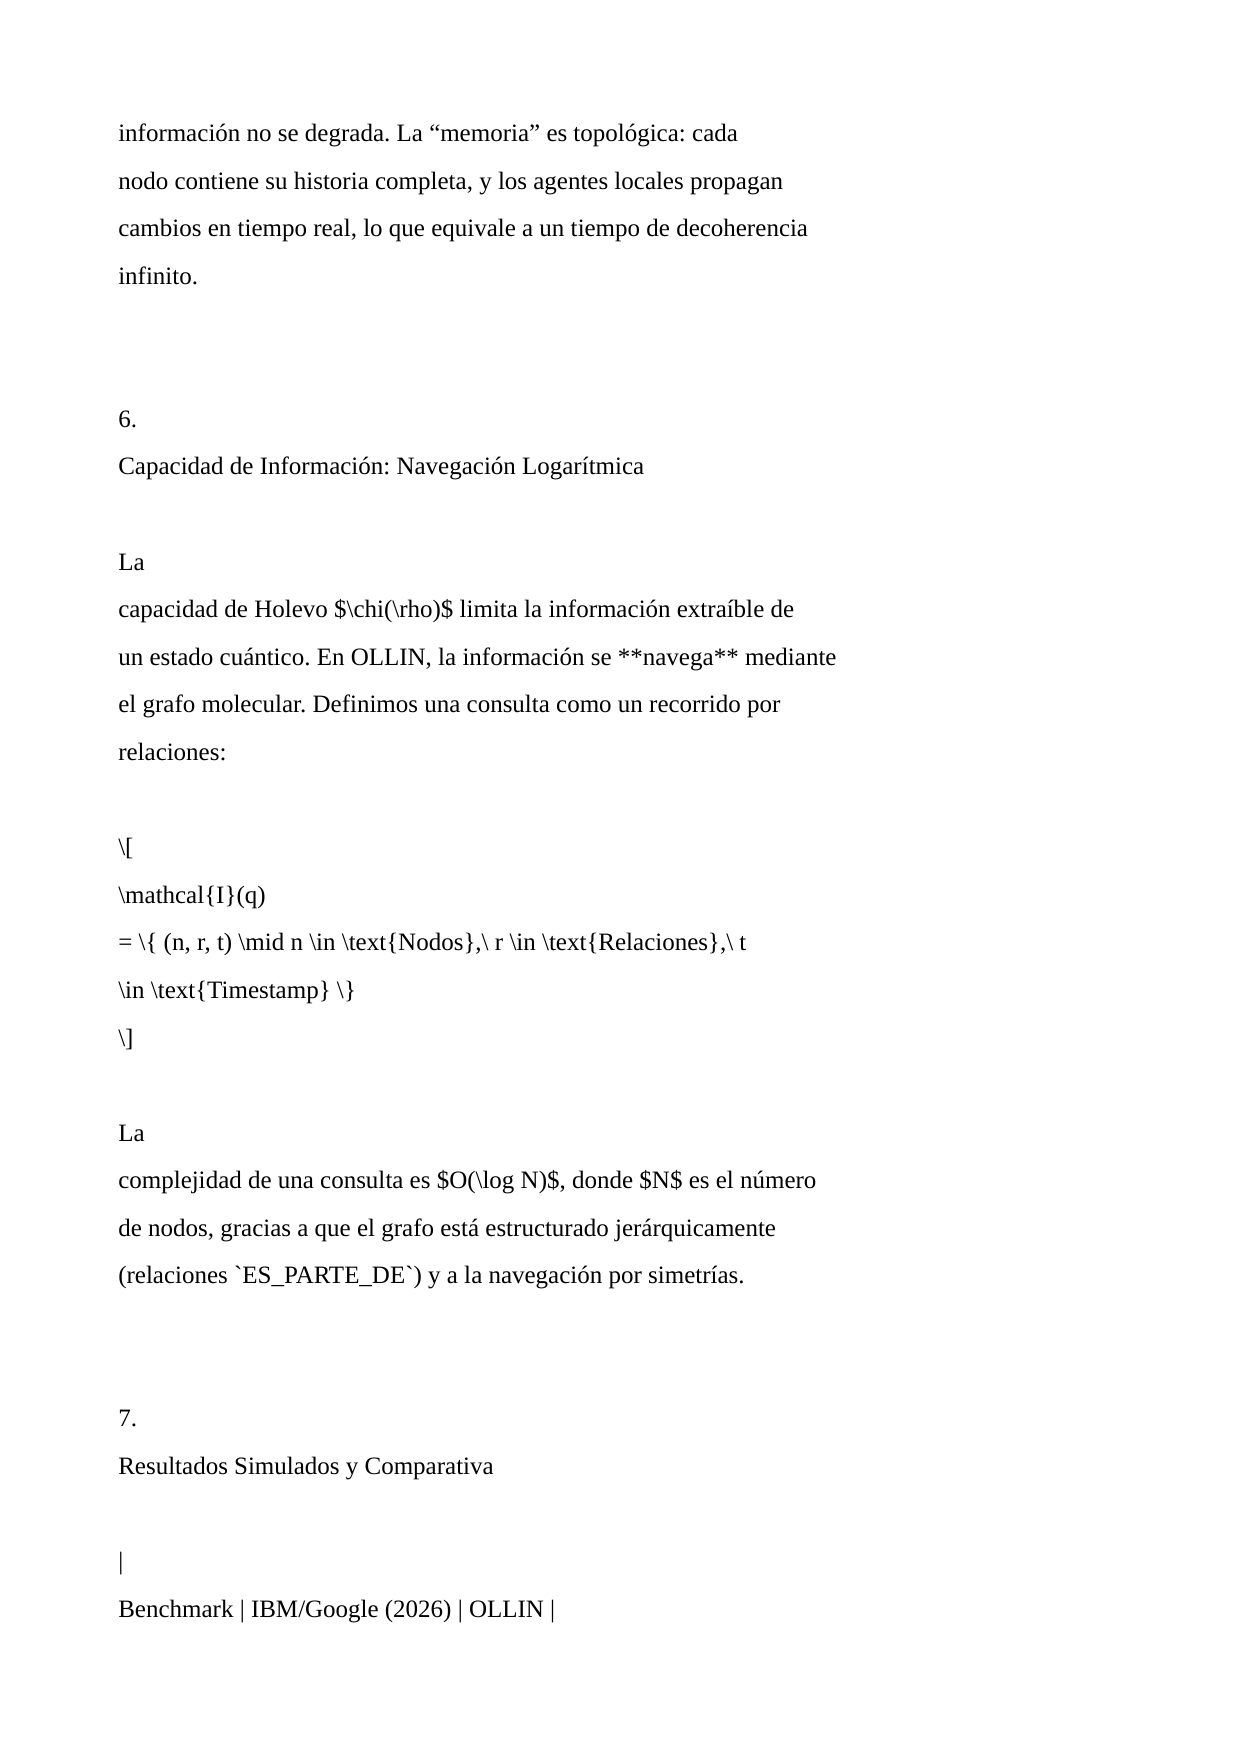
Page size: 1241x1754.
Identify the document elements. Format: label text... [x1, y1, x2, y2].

text de nodos, gracias a que el grafo está estructurado jerárquicamente [118, 1213, 1122, 1242]
text información no se degrada. La “memoria” es topológica: cada [118, 118, 1122, 147]
text = \{ (n, r, t) \mid n \in \text{Nodos},\ r \in \text{Relaciones},\ t [118, 927, 1122, 956]
text | [118, 1546, 1122, 1575]
text \in \text{Timestamp} \} [118, 975, 1122, 1004]
text \mathcal{I}(q) [118, 880, 1122, 908]
text nodo contiene su historia completa, y los agentes locales propagan [118, 166, 1122, 194]
text \[ [118, 832, 1122, 861]
text (relaciones `ES_PARTE_DE`) y a la navegación por simetrías. [118, 1261, 1122, 1289]
text capacidad de Holevo $\chi(\rho)$ limita la información extraíble de [118, 594, 1122, 623]
text un estado cuántico. En OLLIN, la información se **navega** mediante [118, 642, 1122, 671]
text \] [118, 1023, 1122, 1051]
text La [118, 1118, 1122, 1147]
text 6. [118, 404, 1122, 432]
text Capacidad de Información: Navegación Logarítmica [118, 451, 1122, 480]
text 7. [118, 1403, 1122, 1432]
text infinito. [118, 261, 1122, 290]
text Resultados Simulados y Comparativa [118, 1451, 1122, 1480]
text Benchmark | IBM/Google (2026) | OLLIN | [118, 1594, 1122, 1623]
text relaciones: [118, 737, 1122, 766]
text el grafo molecular. Definimos una consulta como un recorrido por [118, 689, 1122, 718]
text cambios en tiempo real, lo que equivale a un tiempo de decoherencia [118, 213, 1122, 242]
text complejidad de una consulta es $O(\log N)$, donde $N$ es el número [118, 1165, 1122, 1194]
text La [118, 547, 1122, 575]
